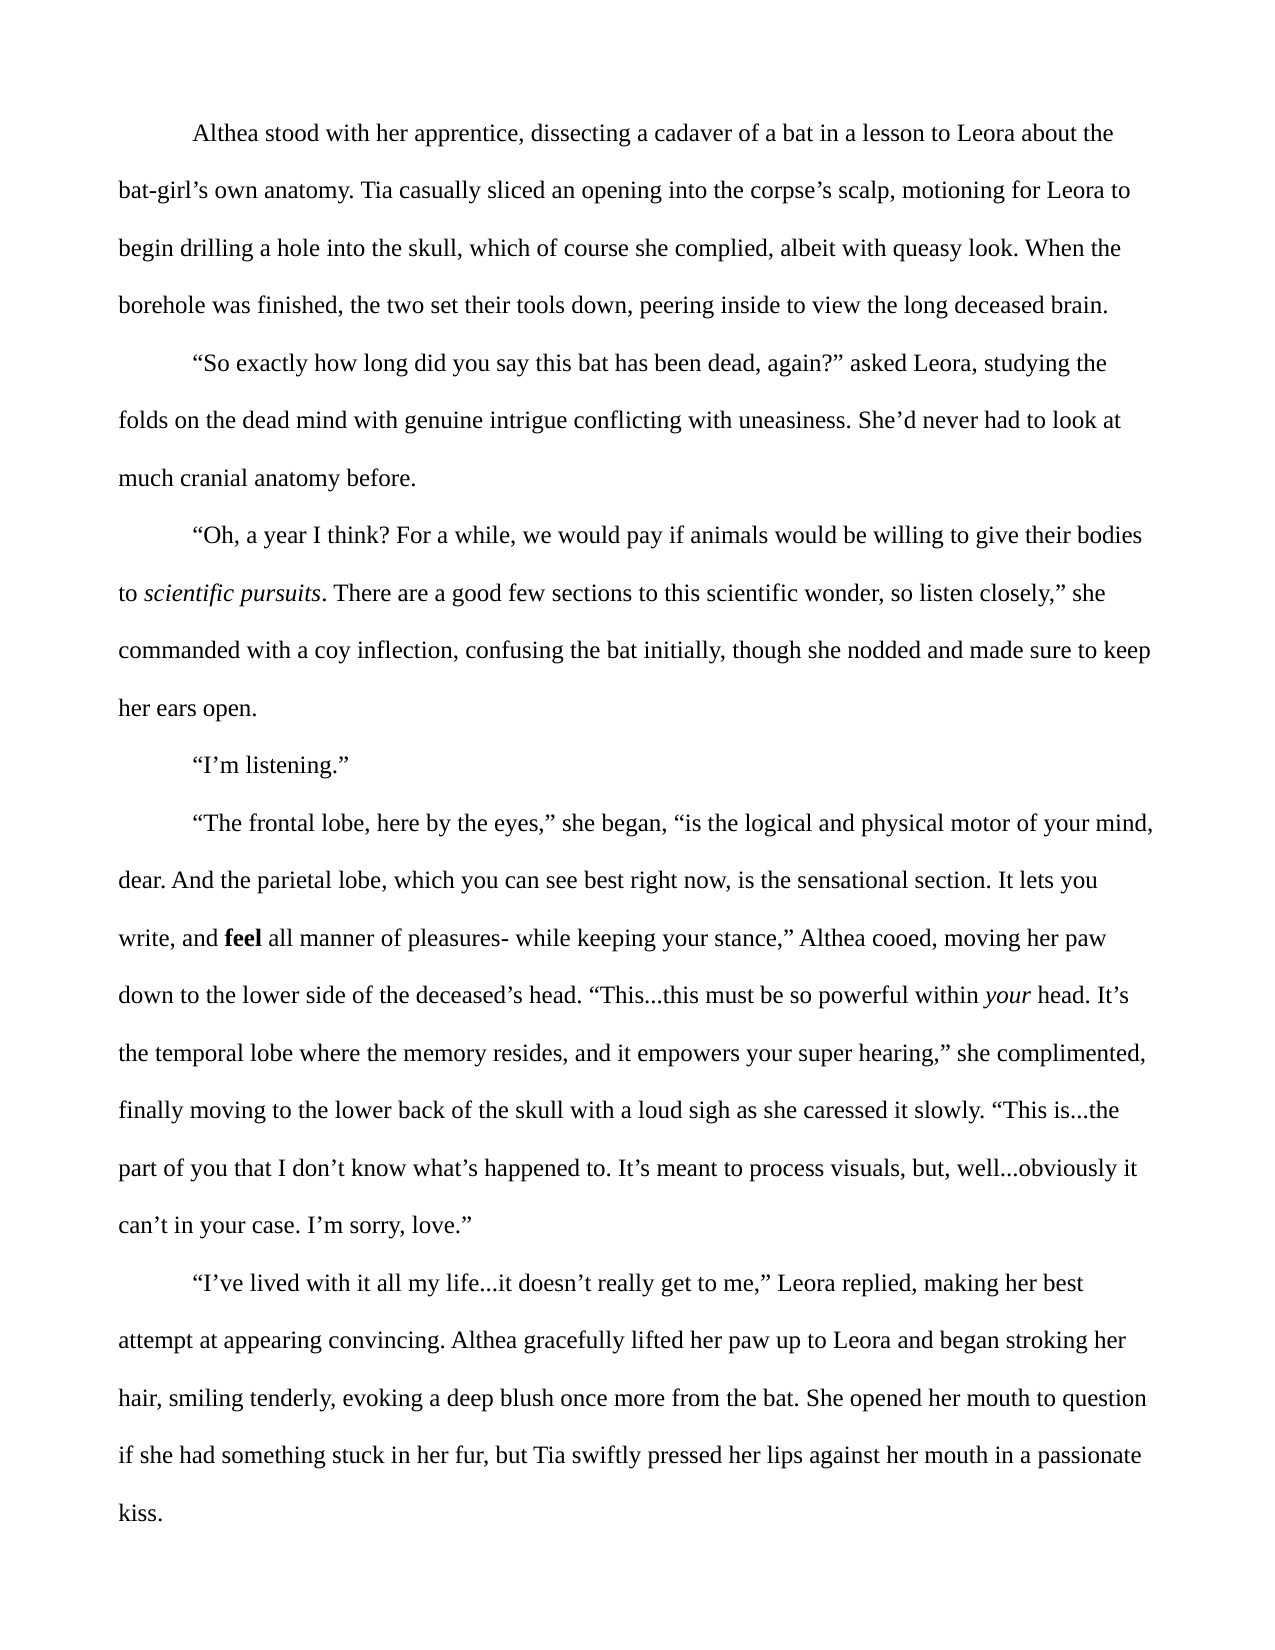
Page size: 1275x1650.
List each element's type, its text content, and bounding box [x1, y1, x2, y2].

text “So exactly how long did you say this bat has been dead, again?” asked Leora, studying the folds on the dead mind with genuine intrigue conflicting with uneasiness. She’d never had to look at much cranial anatomy before. [118, 348, 1157, 492]
text “I’ve lived with it all my life...it doesn’t really get to me,” Leora replied, making her best attempt at appearing convincing. Althea gracefully lifted her paw up to Leora and began stroking her hair, smiling tenderly, evoking a deep blush once more from the bat. She opened her mouth to question if she had something stuck in her fur, but Tia swiftly pressed her lips against her mouth in a passionate kiss. [118, 1268, 1157, 1527]
text “Oh, a year I think? For a while, we would pay if animals would be willing to give their bodies to scientific pursuits. There are a good few sections to this scientific wonder, so listen closely,” she commanded with a coy inflection, confusing the bat initially, though she nodded and made sure to keep her ears open. [118, 521, 1157, 722]
text “The frontal lobe, here by the eyes,” she began, “is the logical and physical motor of your mind, dear. And the parietal lobe, which you can see best right now, is the sensational section. It lets you write, and feel all manner of pleasures- while keeping your stance,” Althea cooed, moving her paw down to the lower side of the deceased’s head. “This...this must be so powerful within your head. It’s the temporal lobe where the memory resides, and it empowers your super hearing,” she complimented, finally moving to the lower back of the skull with a loud sigh as she caressed it slowly. “This is...the part of you that I don’t know what’s happened to. It’s meant to process visuals, but, well...obviously it can’t in your case. I’m sorry, love.” [118, 808, 1157, 1239]
text Althea stood with her apprentice, dissecting a cadaver of a bat in a lesson to Leora about the bat-girl’s own anatomy. Tia casually sliced an opening into the corpse’s scalp, motioning for Leora to begin drilling a hole into the skull, which of course she complied, albeit with queasy look. When the borehole was finished, the two set their tools down, peering inside to view the long deceased brain. [118, 118, 1157, 319]
text “I’m listening.” [118, 751, 1157, 779]
